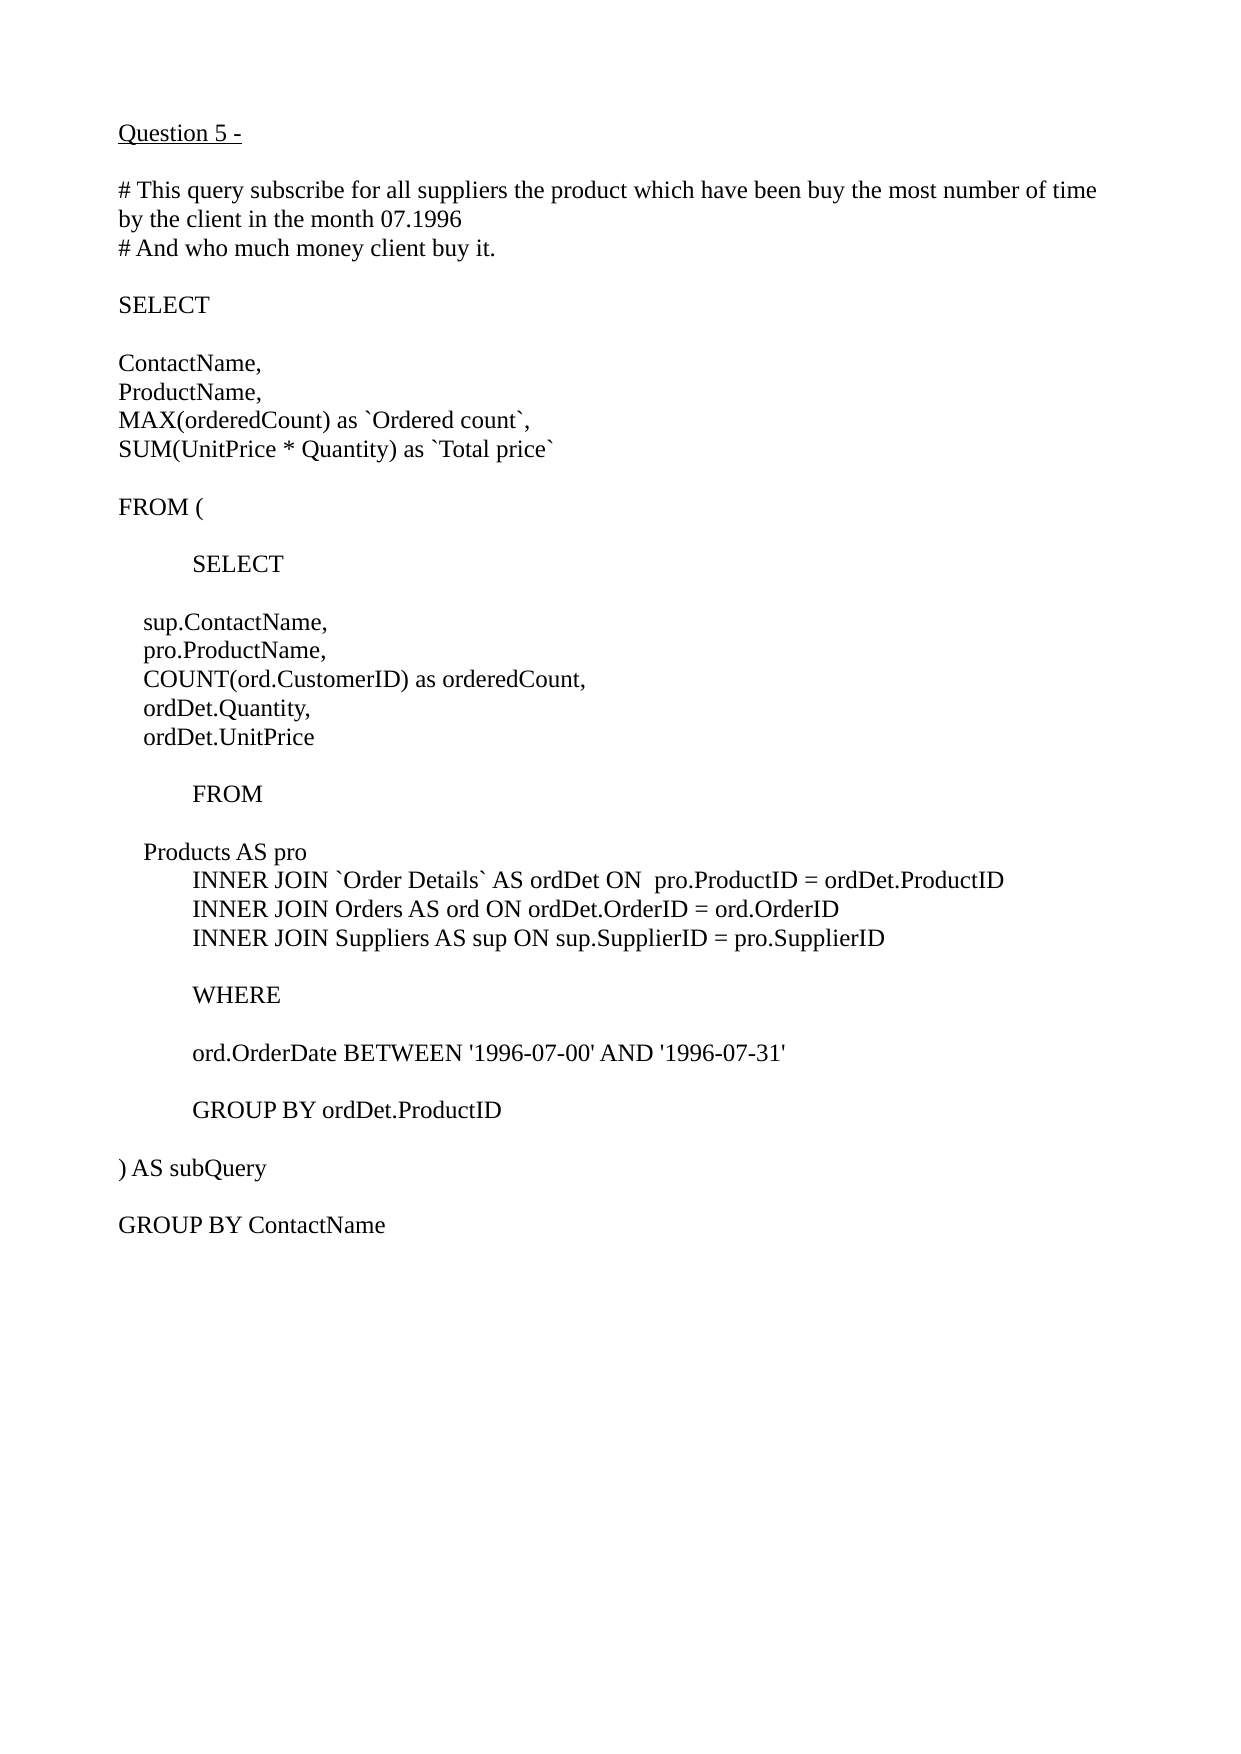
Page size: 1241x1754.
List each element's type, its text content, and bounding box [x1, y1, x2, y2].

text SELECT [118, 291, 1122, 319]
text Products AS pro [118, 837, 1122, 866]
text INNER JOIN Orders AS ord ON ordDet.OrderID = ord.OrderID [118, 894, 1122, 923]
text MAX(orderedCount) as `Ordered count`, [118, 406, 1122, 434]
text # And who much money client buy it. [118, 233, 1122, 262]
text INNER JOIN Suppliers AS sup ON sup.SupplierID = pro.SupplierID [118, 923, 1122, 952]
text GROUP BY ContactName [118, 1211, 1122, 1239]
text SUM(UnitPrice * Quantity) as `Total price` [118, 434, 1122, 463]
text WHERE [118, 981, 1122, 1009]
text # This query subscribe for all suppliers the product which have been buy the most number of time by the client in the month ‫‪07.1996‬‬ [118, 176, 1122, 233]
text ordDet.Quantity, [118, 693, 1122, 722]
text FROM [118, 779, 1122, 808]
text ProductName, [118, 377, 1122, 406]
text FROM ( [118, 492, 1122, 521]
text ord.OrderDate BETWEEN '1996-07-00' AND '1996-07-31' [118, 1038, 1122, 1067]
text pro.ProductName, [118, 636, 1122, 664]
text GROUP BY ordDet.ProductID [118, 1096, 1122, 1124]
text ) AS subQuery [118, 1153, 1122, 1182]
text sup.ContactName, [118, 607, 1122, 636]
text Question 5 - [118, 118, 1122, 147]
text COUNT(ord.CustomerID) as orderedCount, [118, 664, 1122, 693]
text ContactName, [118, 348, 1122, 377]
text ordDet.UnitPrice [118, 722, 1122, 751]
text SELECT [118, 549, 1122, 578]
text INNER JOIN `Order Details` AS ordDet ON pro.ProductID = ordDet.ProductID [118, 866, 1122, 894]
